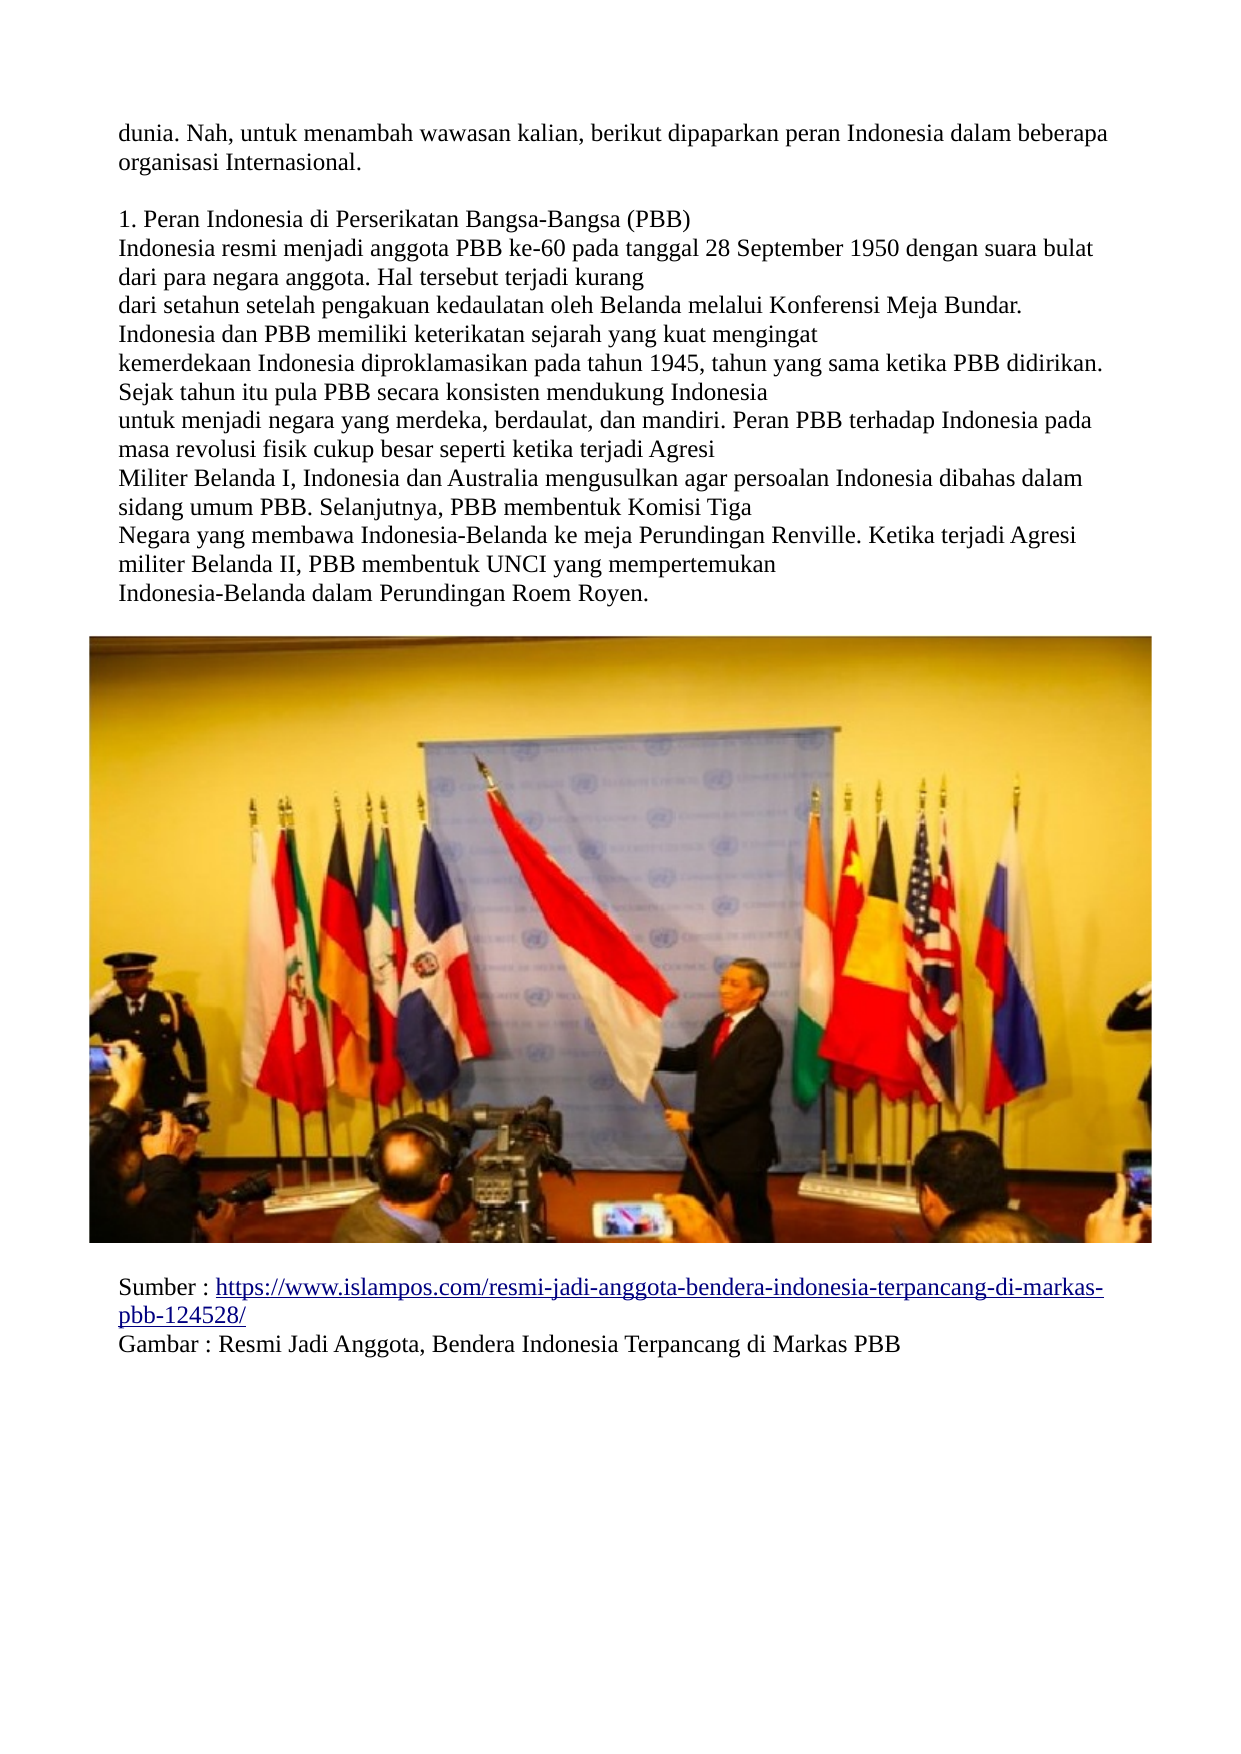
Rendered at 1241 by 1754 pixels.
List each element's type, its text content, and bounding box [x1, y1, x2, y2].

text Gambar : Resmi Jadi Anggota, Bendera Indonesia Terpancang di Markas PBB [118, 1329, 1122, 1358]
text Sumber : https://www.islampos.com/resmi-jadi-anggota-bendera-indonesia-terpancang-di-markas-pbb-124528/ [118, 1272, 1122, 1329]
picture [88, 635, 1152, 1243]
text kemerdekaan Indonesia diproklamasikan pada tahun 1945, tahun yang sama ketika PBB didirikan. Sejak tahun itu pula PBB secara konsisten mendukung Indonesia [118, 348, 1122, 406]
text Militer Belanda I, Indonesia dan Australia mengusulkan agar persoalan Indonesia dibahas dalam sidang umum PBB. Selanjutnya, PBB membentuk Komisi Tiga [118, 463, 1122, 521]
text dari setahun setelah pengakuan kedaulatan oleh Belanda melalui Konferensi Meja Bundar. Indonesia dan PBB memiliki keterikatan sejarah yang kuat mengingat [118, 291, 1122, 348]
text untuk menjadi negara yang merdeka, berdaulat, dan mandiri. Peran PBB terhadap Indonesia pada masa revolusi fisik cukup besar seperti ketika terjadi Agresi [118, 406, 1122, 463]
text dunia. Nah, untuk menambah wawasan kalian, berikut dipaparkan peran Indonesia dalam beberapa organisasi Internasional. [118, 118, 1122, 176]
text Indonesia resmi menjadi anggota PBB ke-60 pada tanggal 28 September 1950 dengan suara bulat dari para negara anggota. Hal tersebut terjadi kurang [118, 233, 1122, 291]
text Negara yang membawa Indonesia-Belanda ke meja Perundingan Renville. Ketika terjadi Agresi militer Belanda II, PBB membentuk UNCI yang mempertemukan [118, 521, 1122, 578]
text Indonesia-Belanda dalam Perundingan Roem Royen. [118, 578, 1122, 607]
text 1. Peran Indonesia di Perserikatan Bangsa-Bangsa (PBB) [118, 204, 1122, 233]
